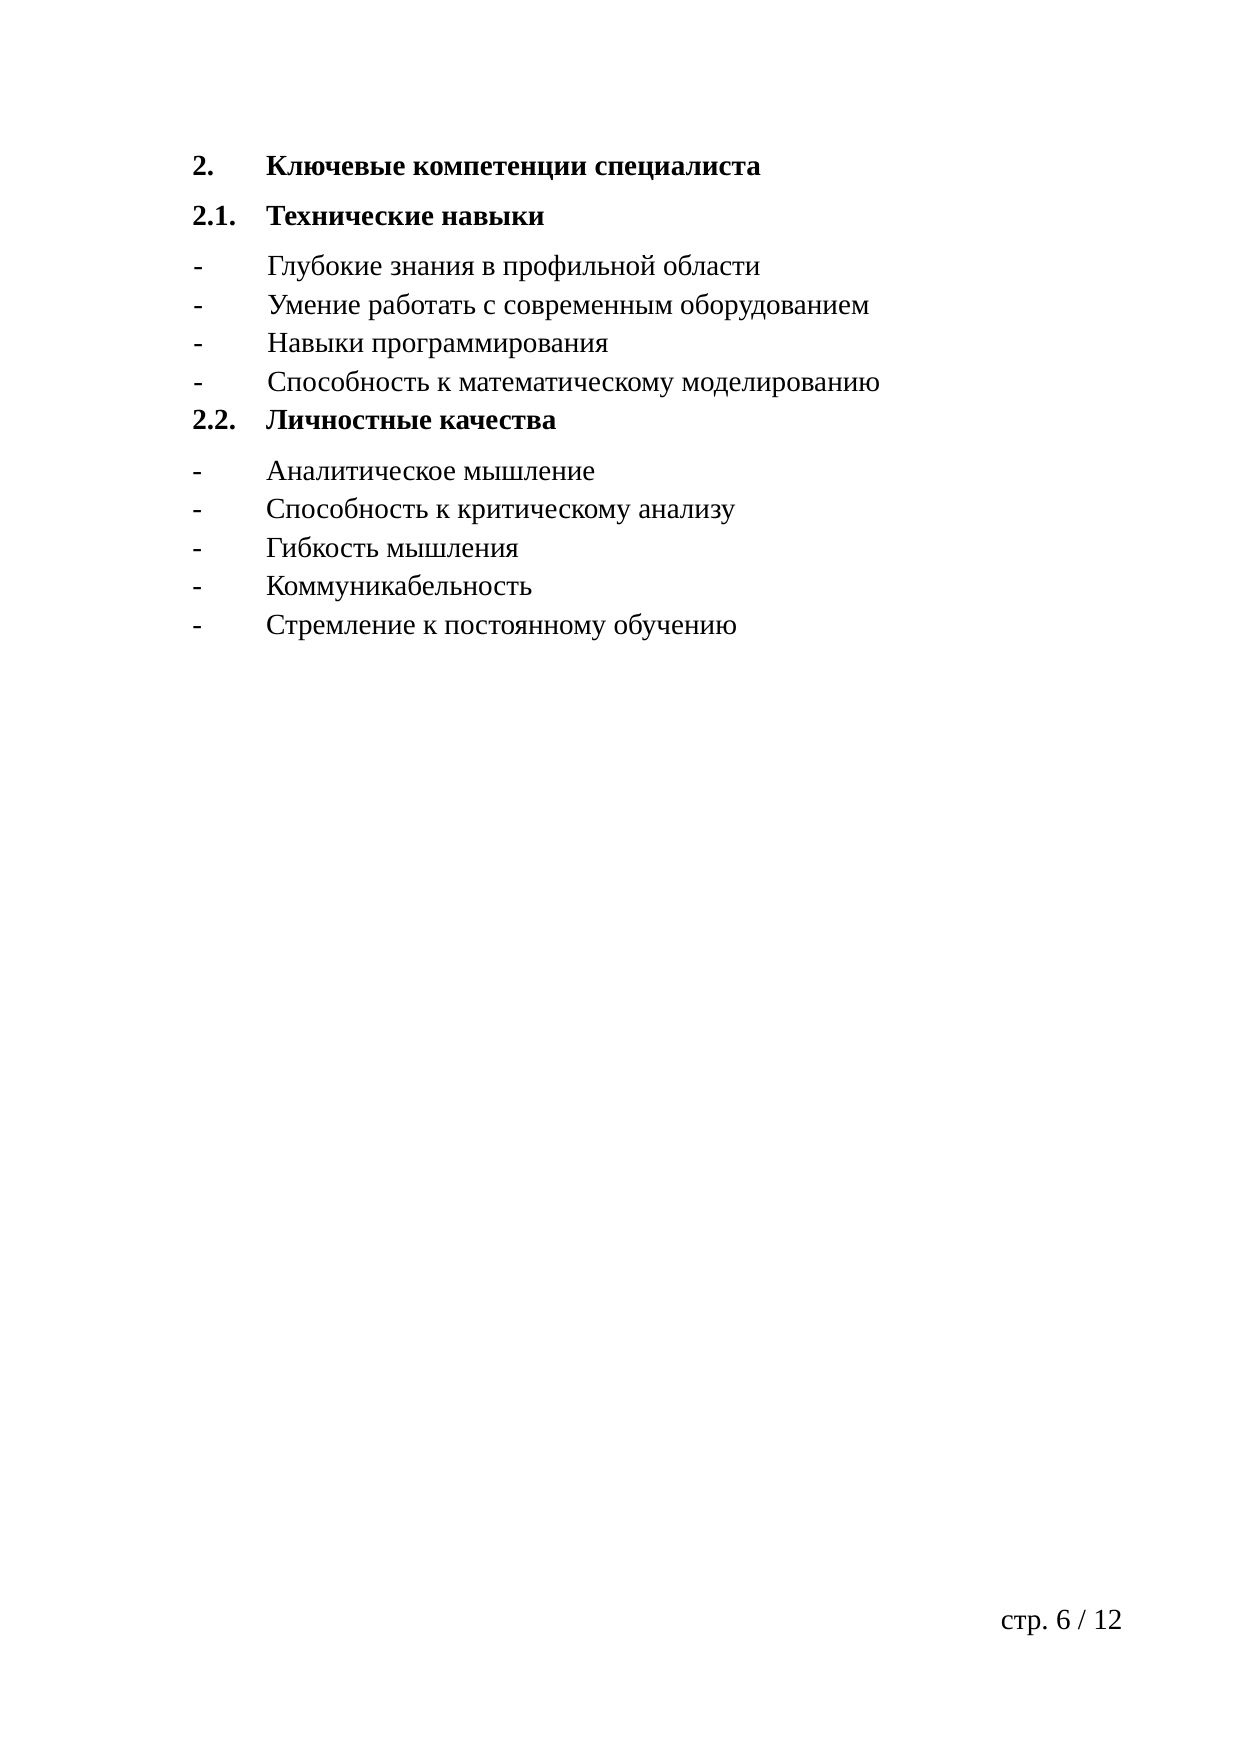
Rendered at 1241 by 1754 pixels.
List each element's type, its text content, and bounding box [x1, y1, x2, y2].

text - Способность к критическому анализу [118, 491, 1122, 525]
list - Глубокие знания в профильной области [156, 248, 1122, 282]
list - Навыки программирования [156, 325, 1122, 359]
text - Коммуникабельность [118, 568, 1122, 602]
text - Гибкость мышления [118, 530, 1122, 563]
subtitle Личностные качества [118, 402, 1122, 436]
list - Умение работать с современным оборудованием [156, 287, 1122, 320]
list - Способность к математическому моделированию [156, 364, 1122, 397]
subtitle Ключевые компетенции специалиста [118, 148, 1122, 181]
text - Стремление к постоянному обучению [118, 607, 1122, 640]
subtitle Технические навыки [118, 198, 1122, 231]
text - Аналитическое мышление [118, 453, 1122, 486]
